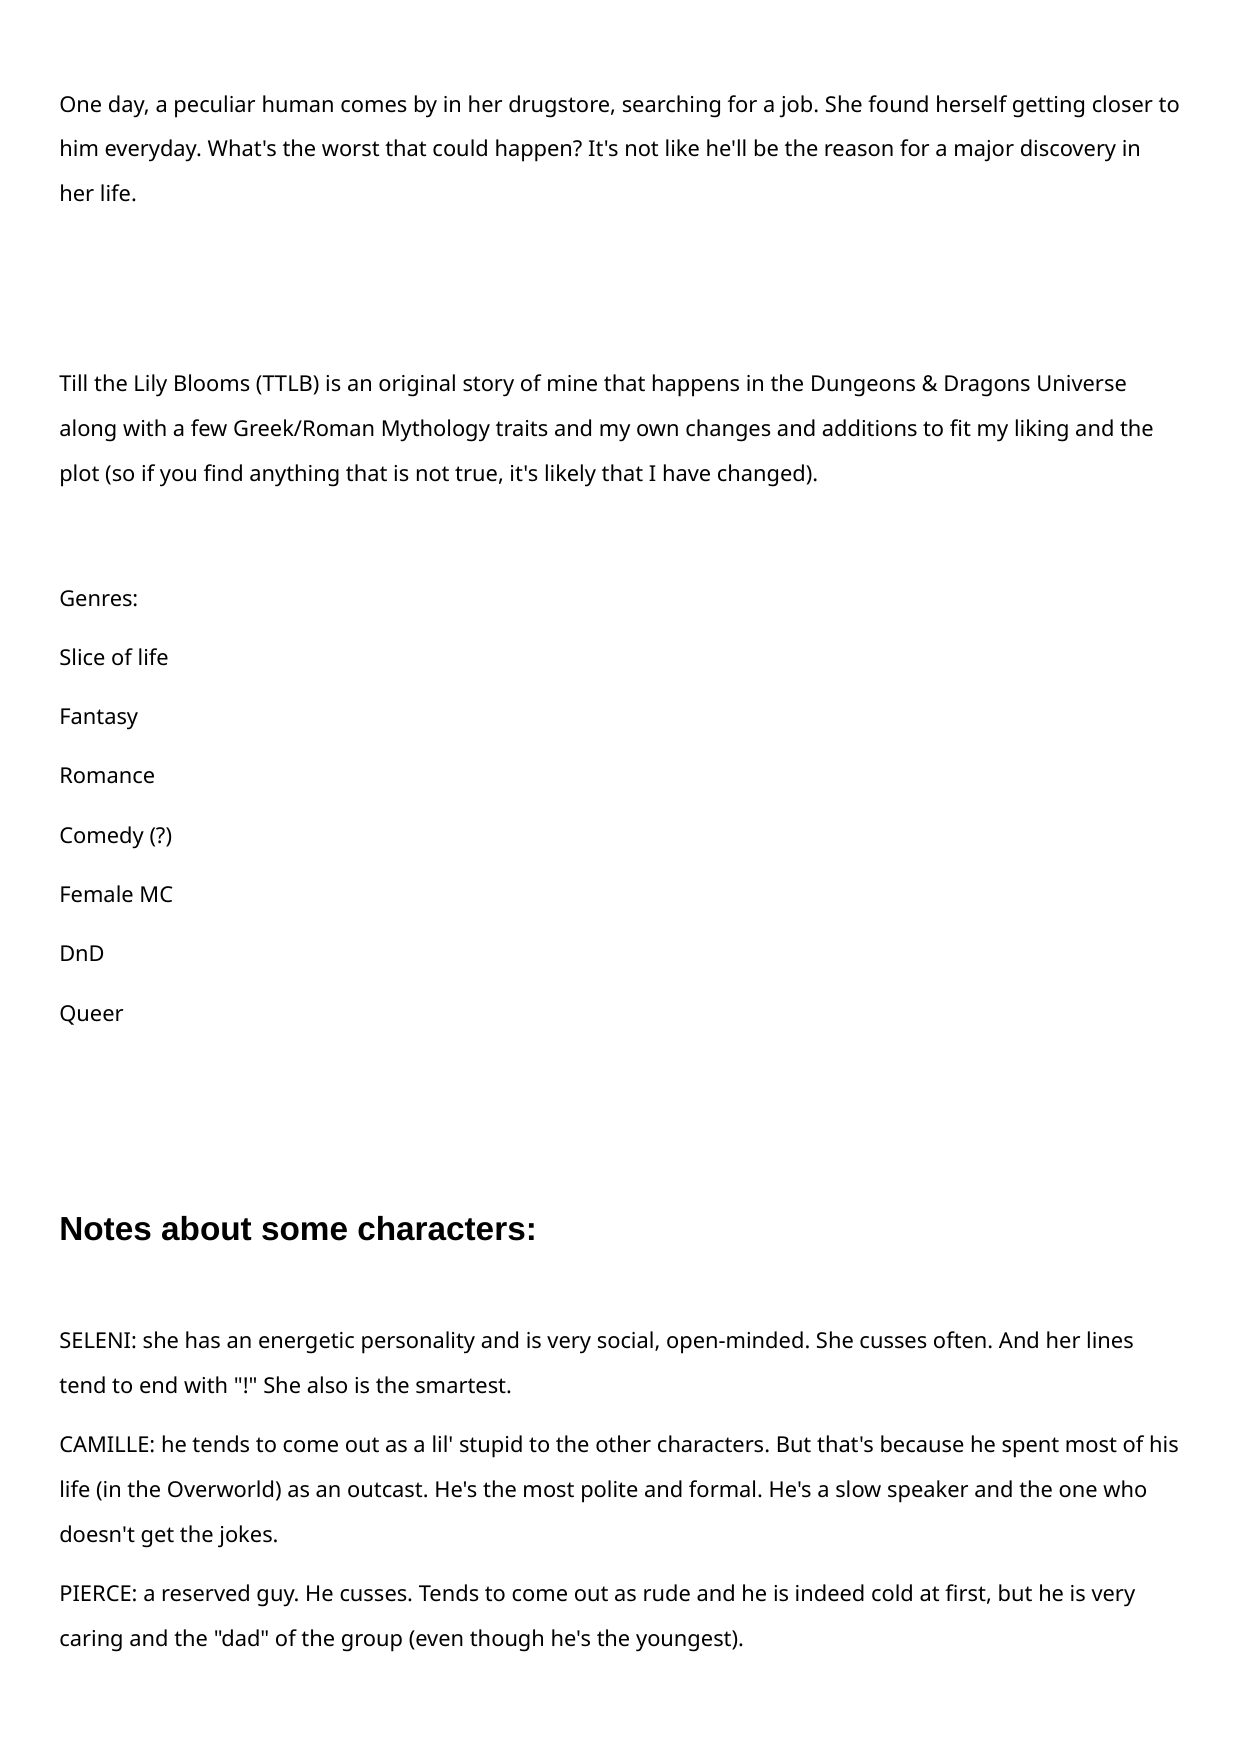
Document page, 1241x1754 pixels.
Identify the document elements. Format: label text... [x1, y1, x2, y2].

text Female MC [59, 879, 1181, 909]
text PIERCE: a reserved guy. He cusses. Tends to come out as rude and he is indeed cold at first, but he is very caring and the "dad" of the group (even though he's the youngest). [59, 1578, 1181, 1653]
text Queer [59, 998, 1181, 1027]
text Romance [59, 761, 1181, 790]
text DnD [59, 938, 1181, 968]
text SELENI: she has an energetic personality and is very social, open-minded. She cusses often. And her lines tend to end with "!" She also is the smartest. [59, 1326, 1181, 1400]
text Slice of life [59, 642, 1181, 672]
text Fantasy [59, 701, 1181, 731]
text Comedy (?) [59, 820, 1181, 849]
text Genres: [59, 583, 1181, 612]
subtitle Notes about some characters: [59, 1209, 1181, 1247]
text CAMILLE: he tends to come out as a lil' stupid to the other characters. But that's because he spent most of his life (in the Overworld) as an outcast. He's the most polite and formal. He's a slow speaker and the one who doesn't get the jokes. [59, 1429, 1181, 1549]
text Till the Lily Blooms (TTLB) is an original story of mine that happens in the Dungeons & Dragons Universe along with a few Greek/Roman Mythology traits and my own changes and additions to fit my liking and the plot (so if you find anything that is not true, it's likely that I have changed). [59, 368, 1181, 488]
text One day, a peculiar human comes by in her drugstore, searching for a job. She found herself getting closer to him everyday. What's the worst that could happen? It's not like he'll be the reason for a major discovery in her life. [59, 88, 1181, 208]
